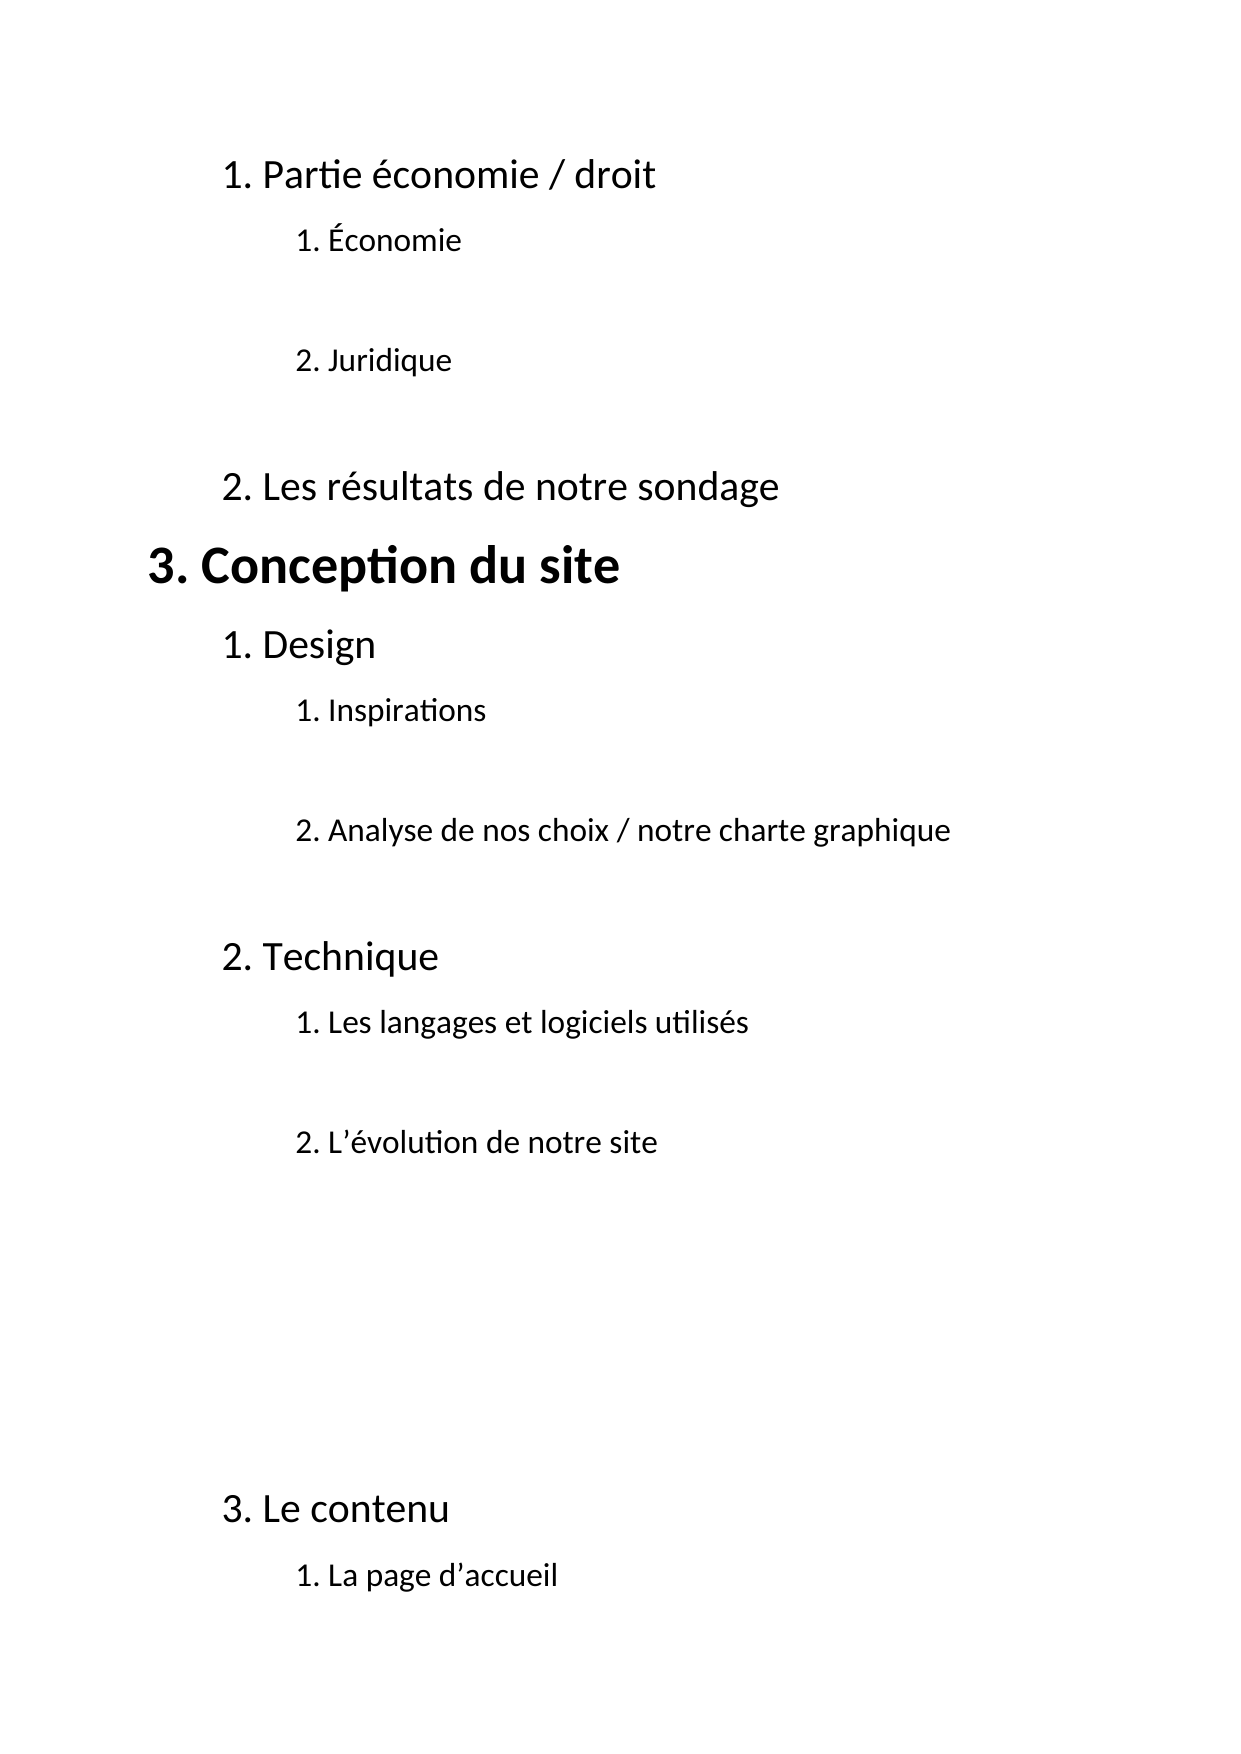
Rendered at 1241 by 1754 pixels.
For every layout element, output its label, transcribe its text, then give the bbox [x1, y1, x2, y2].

text 2. L’évolution de notre site [148, 1121, 1093, 1162]
text 1. Économie [148, 219, 1093, 259]
text 3. Conception du site [148, 531, 1093, 597]
text 2. Juridique [148, 339, 1093, 380]
text 3. Le contenu [148, 1482, 1093, 1533]
text 1. Partie économie / droit [148, 148, 1093, 198]
text 1. Les langages et logiciels utilisés [148, 1001, 1093, 1042]
text 1. La page d’accueil [148, 1553, 1093, 1594]
text 2. Technique [148, 930, 1093, 981]
text 1. Inspirations [148, 689, 1093, 730]
text 2. Analyse de nos choix / notre charte graphique [148, 809, 1093, 850]
text 2. Les résultats de notre sondage [148, 459, 1093, 510]
text 1. Design [148, 618, 1093, 669]
